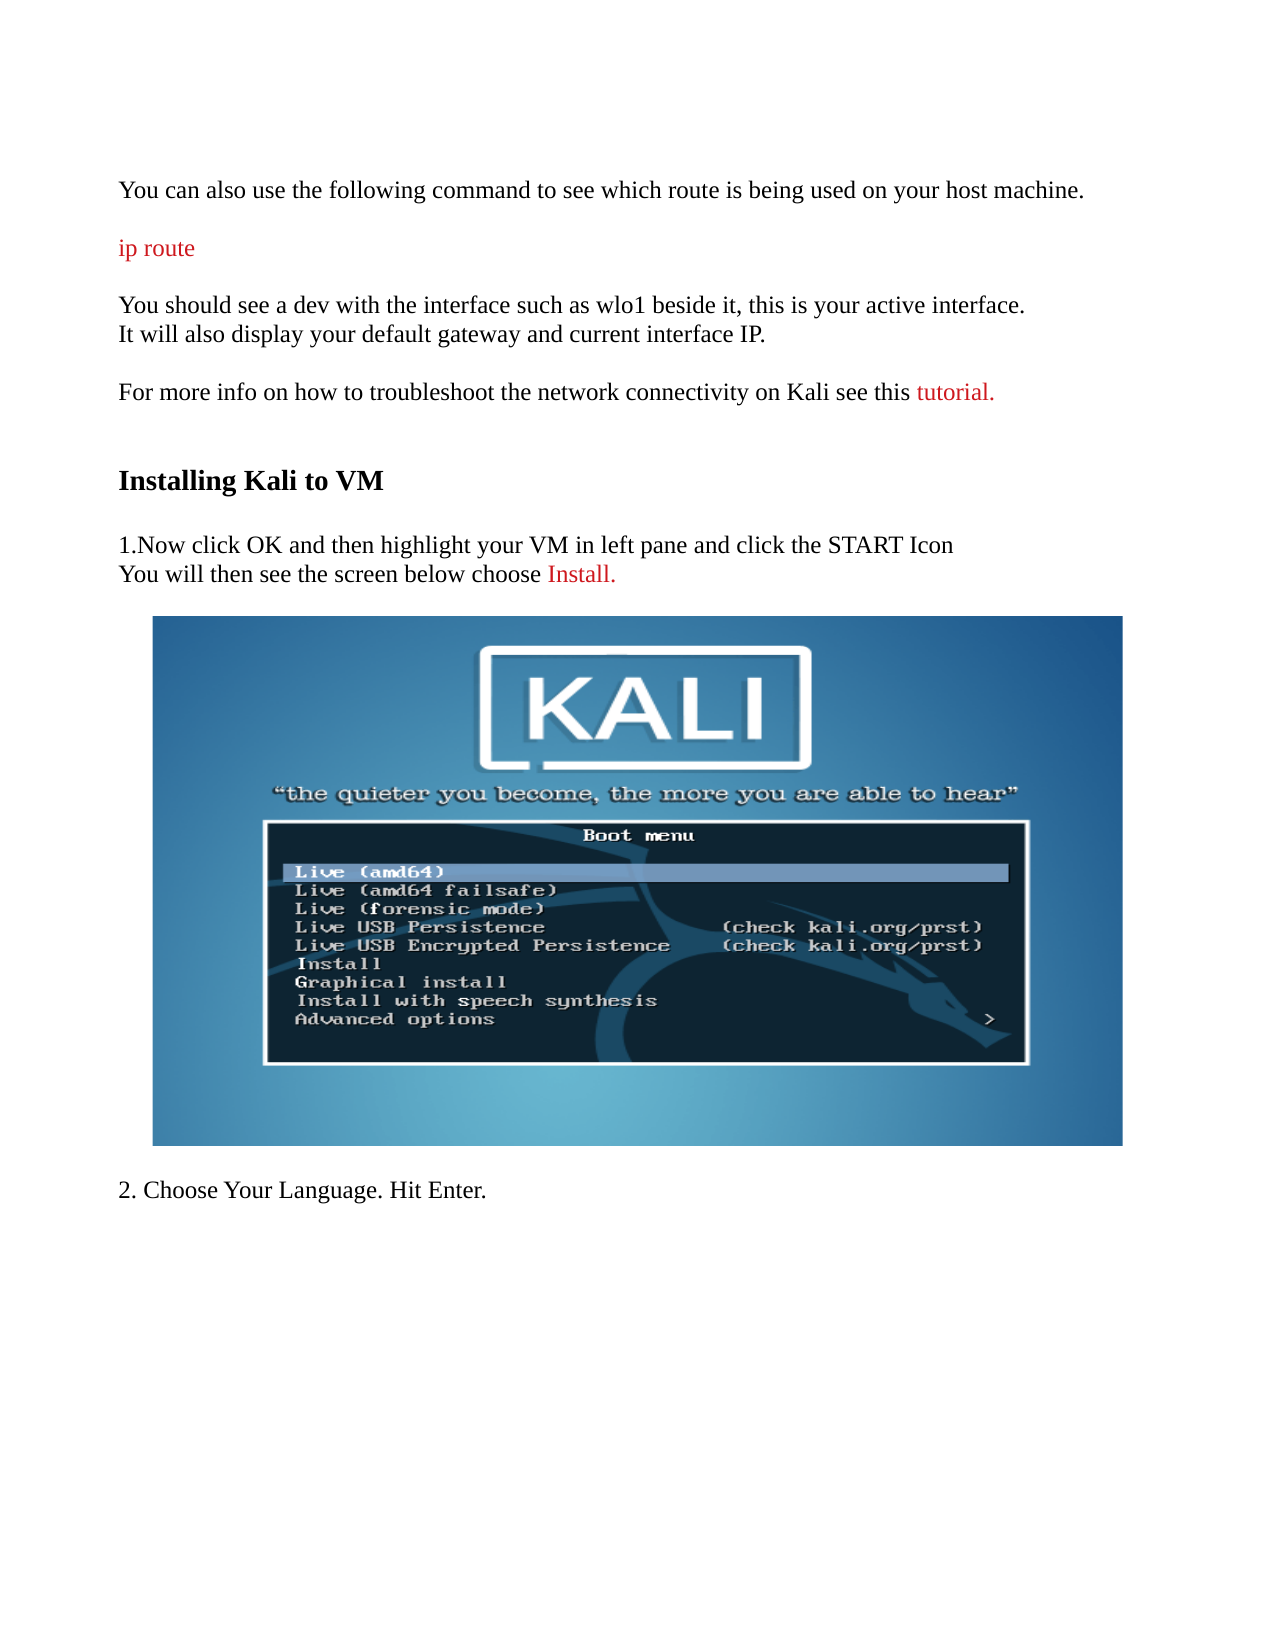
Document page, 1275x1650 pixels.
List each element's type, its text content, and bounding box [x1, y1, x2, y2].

text 1.Now click OK and then highlight your VM in left pane and click the START Icon [118, 530, 1157, 559]
picture [152, 616, 1123, 1146]
text ip route [118, 233, 1157, 262]
text It will also display your default gateway and current interface IP. [118, 319, 1157, 348]
text Installing Kali to VM [118, 463, 1157, 497]
text You should see a dev with the interface such as wlo1 beside it, this is your active interface. [118, 291, 1157, 319]
text You can also use the following command to see which route is being used on your host machine. [118, 176, 1157, 204]
text You will then see the screen below choose Install. [118, 559, 1157, 588]
text For more info on how to troubleshoot the network connectivity on Kali see this tutorial. [118, 377, 1157, 406]
text 2. Choose Your Language. Hit Enter. [118, 1175, 1157, 1203]
